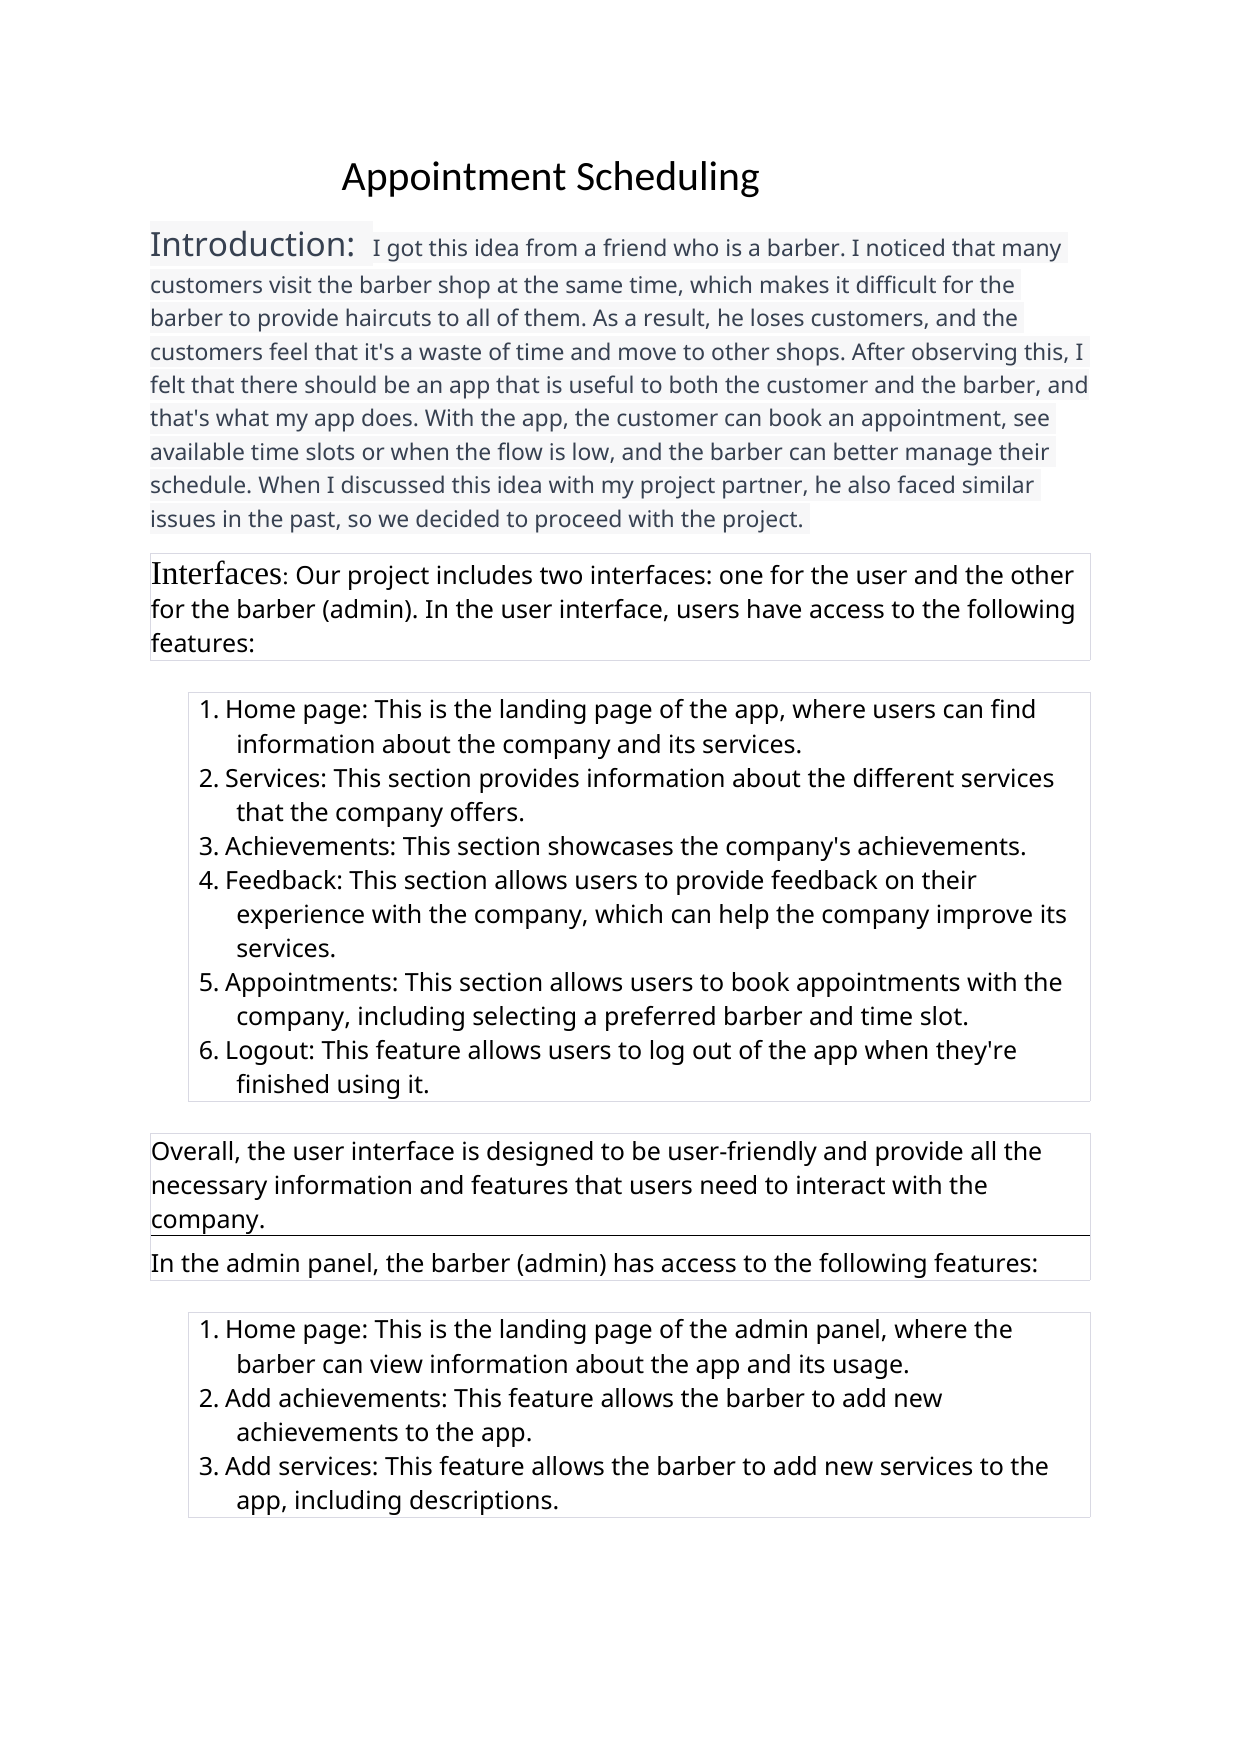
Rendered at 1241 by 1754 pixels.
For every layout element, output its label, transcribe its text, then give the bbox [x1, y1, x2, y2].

text Overall, the user interface is designed to be user-friendly and provide all the necessary information and features that users need to interact with the company. [151, 1134, 1090, 1235]
list Home page: This is the landing page of the admin panel, where the barber can view information about the app and its usage. [189, 1313, 1090, 1380]
list Services: This section provides information about the different services that the company offers. [189, 760, 1090, 828]
text Appointment Scheduling [150, 150, 1090, 201]
list Home page: This is the landing page of the app, where users can find information about the company and its services. [189, 693, 1090, 760]
text Interfaces: Our project includes two interfaces: one for the user and the other for the barber (admin). In the user interface, users have access to the following features: [151, 554, 1090, 660]
list Feedback: This section allows users to provide feedback on their experience with the company, which can help the company improve its services. [189, 862, 1090, 964]
text In the admin panel, the barber (admin) has access to the following features: [151, 1245, 1090, 1280]
list Add services: This feature allows the barber to add new services to the app, including descriptions. [189, 1448, 1090, 1517]
text Introduction: I got this idea from a friend who is a barber. I noticed that many customers visit the barber shop at the same time, which makes it difficult for the barber to provide haircuts to all of them. As a result, he loses customers, and the customers feel that it's a waste of time and move to other shops. After observing this, I felt that there should be an app that is useful to both the customer and the barber, and that's what my app does. With the app, the customer can book an appointment, see available time slots or when the flow is low, and the barber can better manage their schedule. When I discussed this idea with my project partner, he also faced similar issues in the past, so we decided to proceed with the project. [150, 221, 1090, 534]
list Achievements: This section showcases the company's achievements. [189, 828, 1090, 862]
list Logout: This feature allows users to log out of the app when they're finished using it. [189, 1032, 1090, 1101]
list Appointments: This section allows users to book appointments with the company, including selecting a preferred barber and time slot. [189, 964, 1090, 1032]
list Add achievements: This feature allows the barber to add new achievements to the app. [189, 1380, 1090, 1448]
